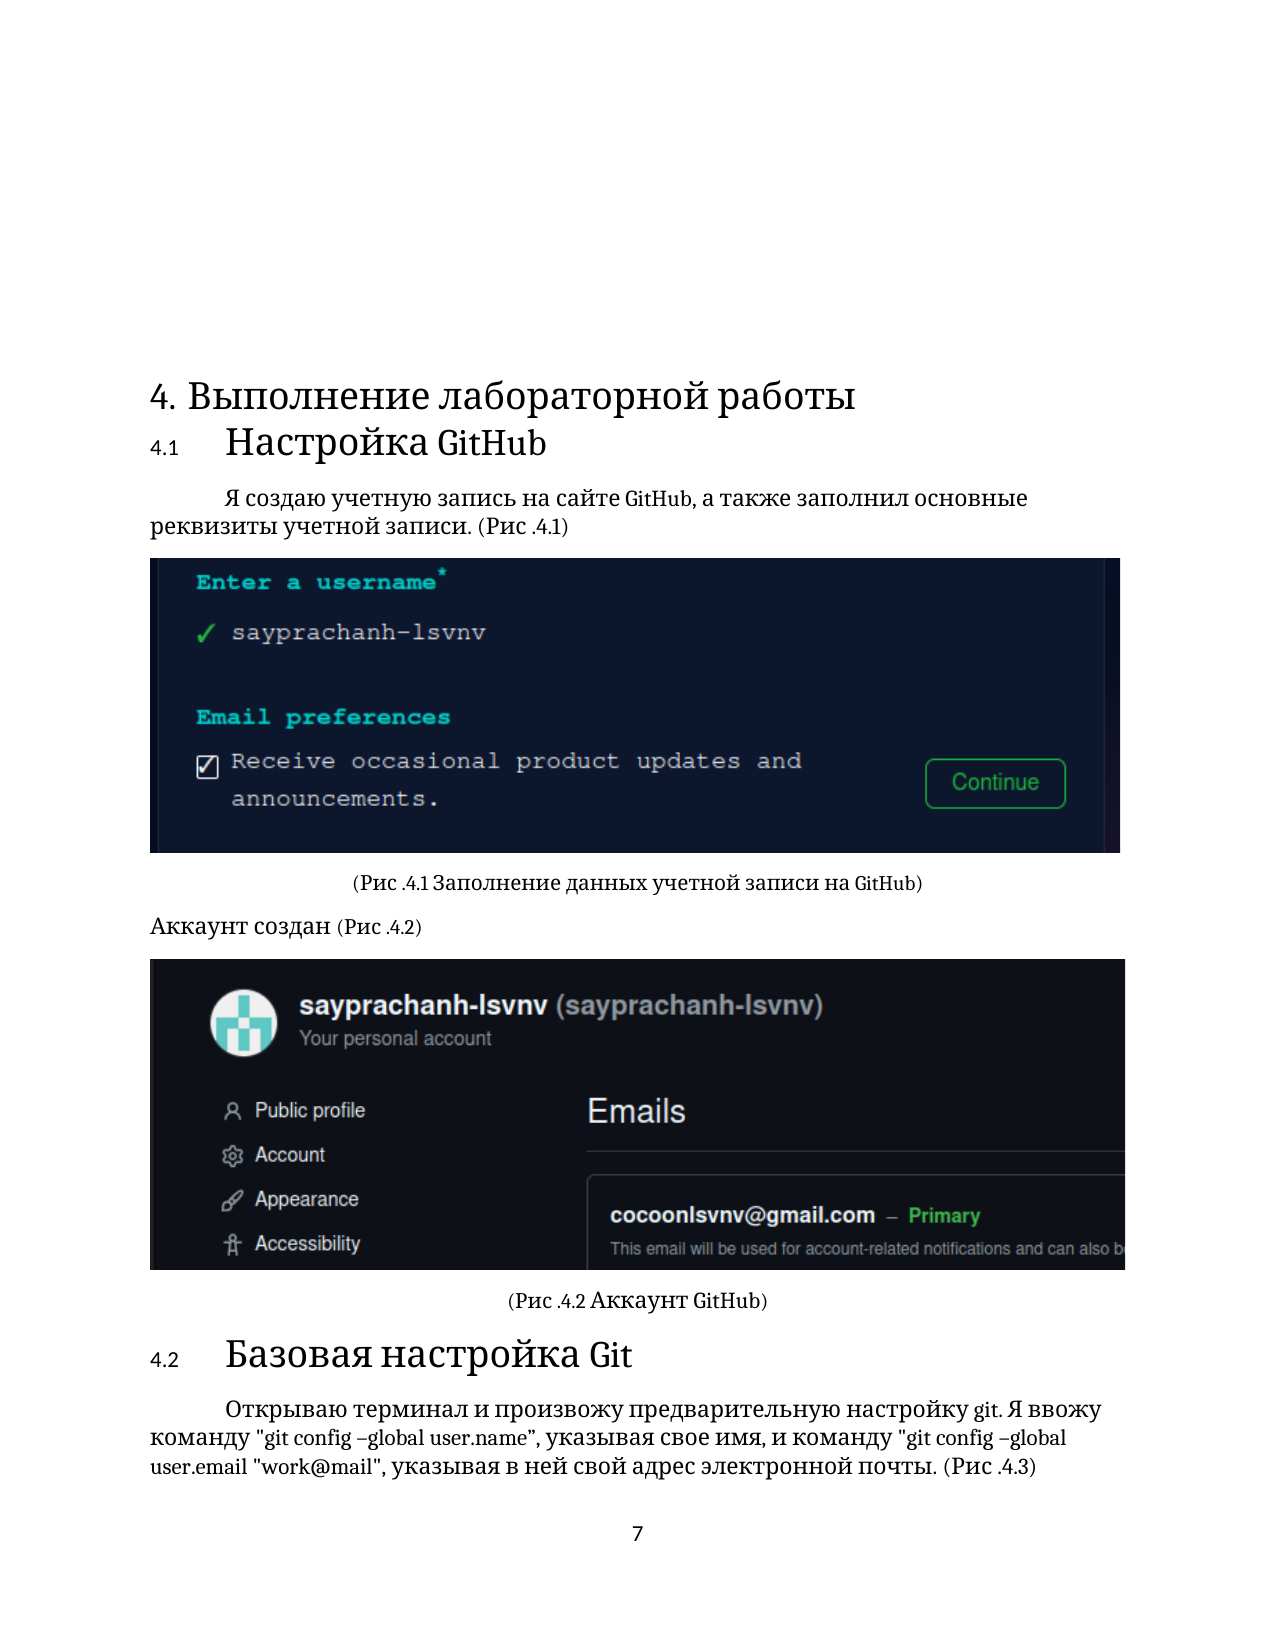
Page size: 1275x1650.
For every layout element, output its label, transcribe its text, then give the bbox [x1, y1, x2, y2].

list Настройка GitHub [150, 422, 1125, 465]
text (Рис .4.1 Заполнение данных учетной записи на GitHub) [150, 871, 1125, 895]
text Открываю терминал и произвожу предварительную настройку git. Я ввожу команду "git config –global user.name”, указывая свое имя, и команду "git config –global user.email "work@mail", указывая в ней свой адрес электронной почты. (Рис .4.3) [150, 1397, 1125, 1480]
list Базовая настройка Git [150, 1333, 1125, 1377]
picture [150, 558, 1121, 853]
picture [150, 959, 1125, 1270]
list Выполнение лабораторной работы [150, 376, 1125, 419]
text Аккаунт создан (Рис .4.2) [150, 914, 1125, 940]
text Я создаю учетную запись на сайте GitHub, а также заполнил основные реквизиты учетной записи. (Рис .4.1) [150, 485, 1125, 540]
text (Рис .4.2 Аккаунт GitHub) [150, 1288, 1125, 1315]
